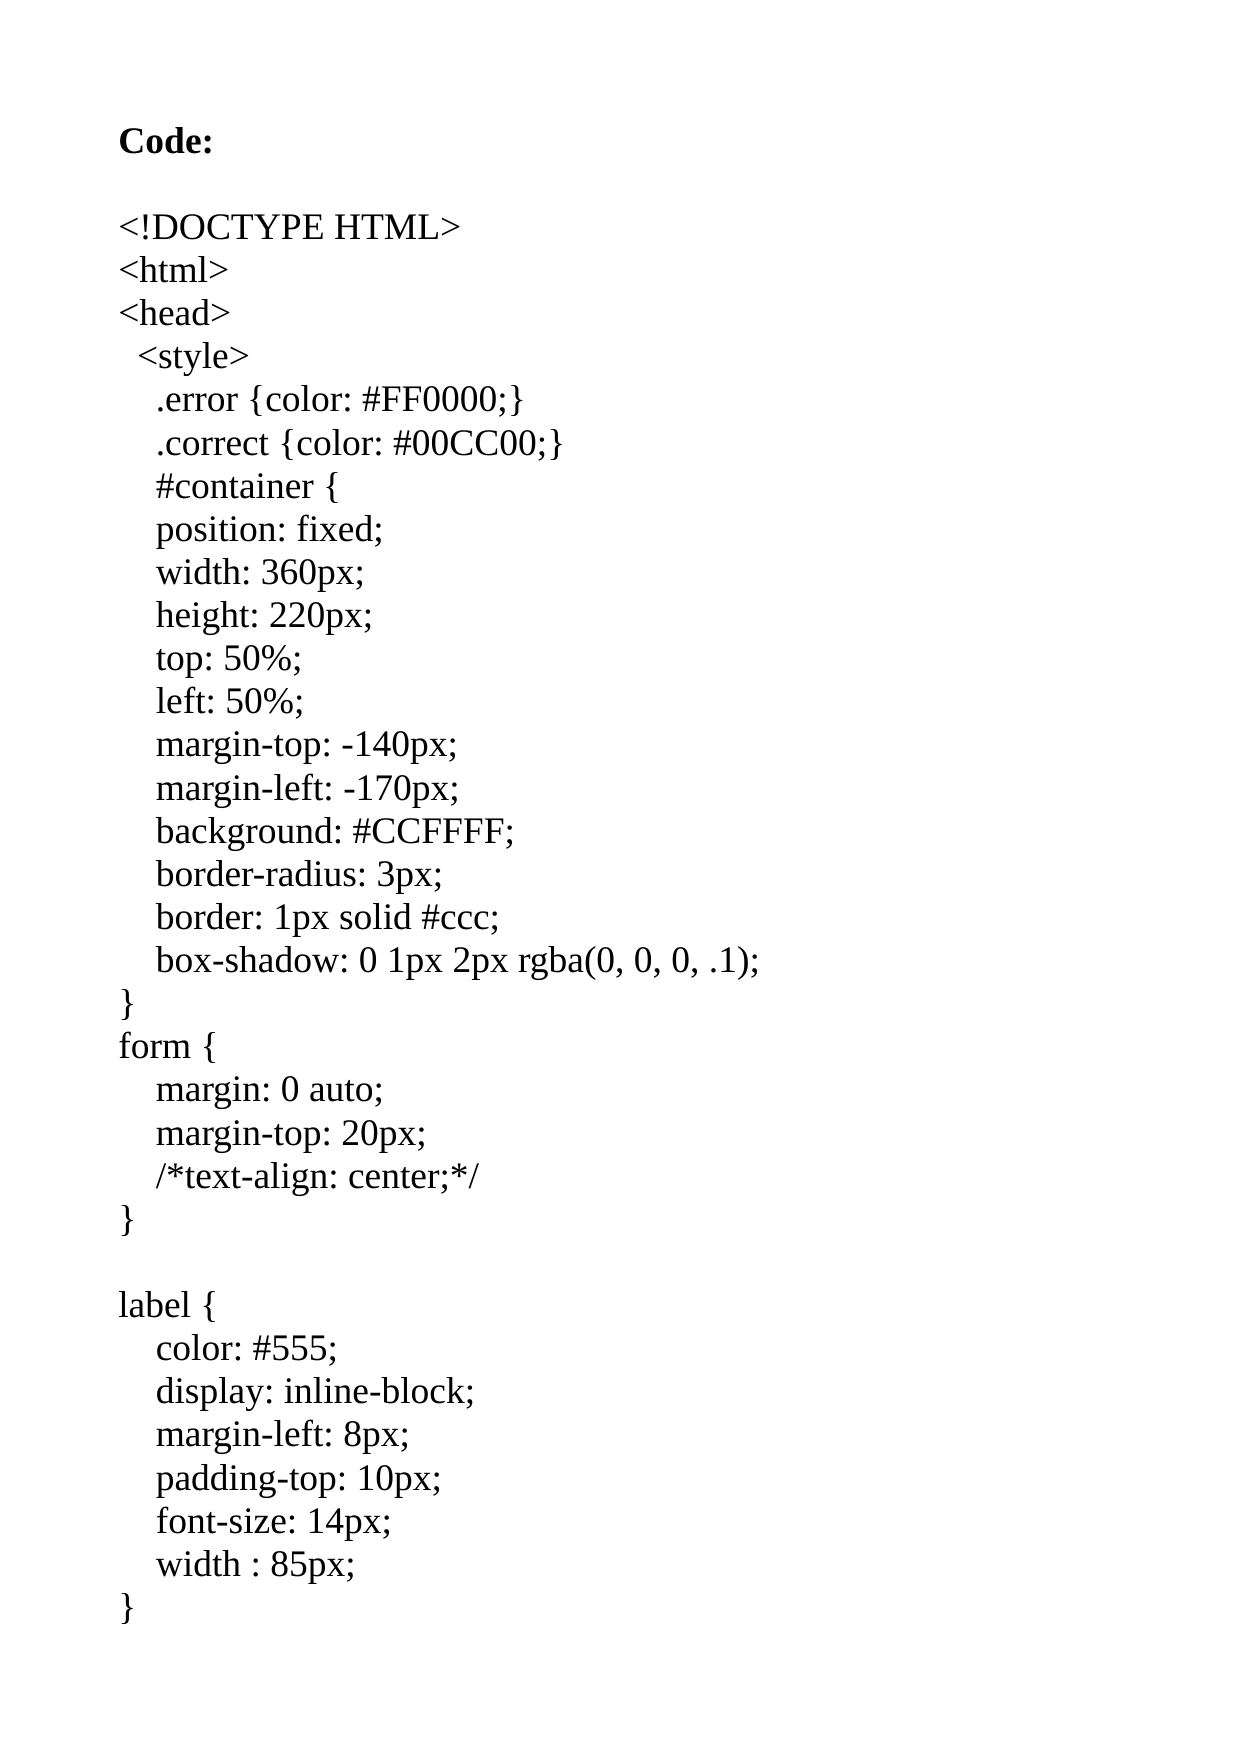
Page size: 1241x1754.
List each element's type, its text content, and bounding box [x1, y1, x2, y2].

text left: 50%; [118, 679, 1122, 722]
text .error {color: #FF0000;} [118, 377, 1122, 420]
text margin-left: -170px; [118, 765, 1122, 808]
text #container { [118, 463, 1122, 506]
text padding-top: 10px; [118, 1455, 1122, 1498]
text width : 85px; [118, 1541, 1122, 1584]
text } [118, 1196, 1122, 1239]
text } [118, 1584, 1122, 1627]
text <style> [118, 334, 1122, 377]
text width: 360px; [118, 549, 1122, 592]
text height: 220px; [118, 592, 1122, 636]
text margin-top: -140px; [118, 722, 1122, 765]
text background: #CCFFFF; [118, 808, 1122, 851]
text position: fixed; [118, 506, 1122, 549]
text display: inline-block; [118, 1369, 1122, 1412]
text box-shadow: 0 1px 2px rgba(0, 0, 0, .1); [118, 937, 1122, 981]
text Code: [118, 118, 1122, 161]
text <html> [118, 247, 1122, 291]
text form { [118, 1024, 1122, 1067]
text /*text-align: center;*/ [118, 1153, 1122, 1196]
text label { [118, 1282, 1122, 1326]
text } [118, 981, 1122, 1024]
text margin-left: 8px; [118, 1412, 1122, 1455]
text border: 1px solid #ccc; [118, 894, 1122, 937]
text margin-top: 20px; [118, 1110, 1122, 1153]
text <!DOCTYPE HTML> [118, 204, 1122, 247]
text <head> [118, 291, 1122, 334]
text border-radius: 3px; [118, 851, 1122, 894]
text margin: 0 auto; [118, 1067, 1122, 1110]
text top: 50%; [118, 636, 1122, 679]
text color: #555; [118, 1326, 1122, 1369]
text .correct {color: #00CC00;} [118, 420, 1122, 463]
text font-size: 14px; [118, 1498, 1122, 1541]
